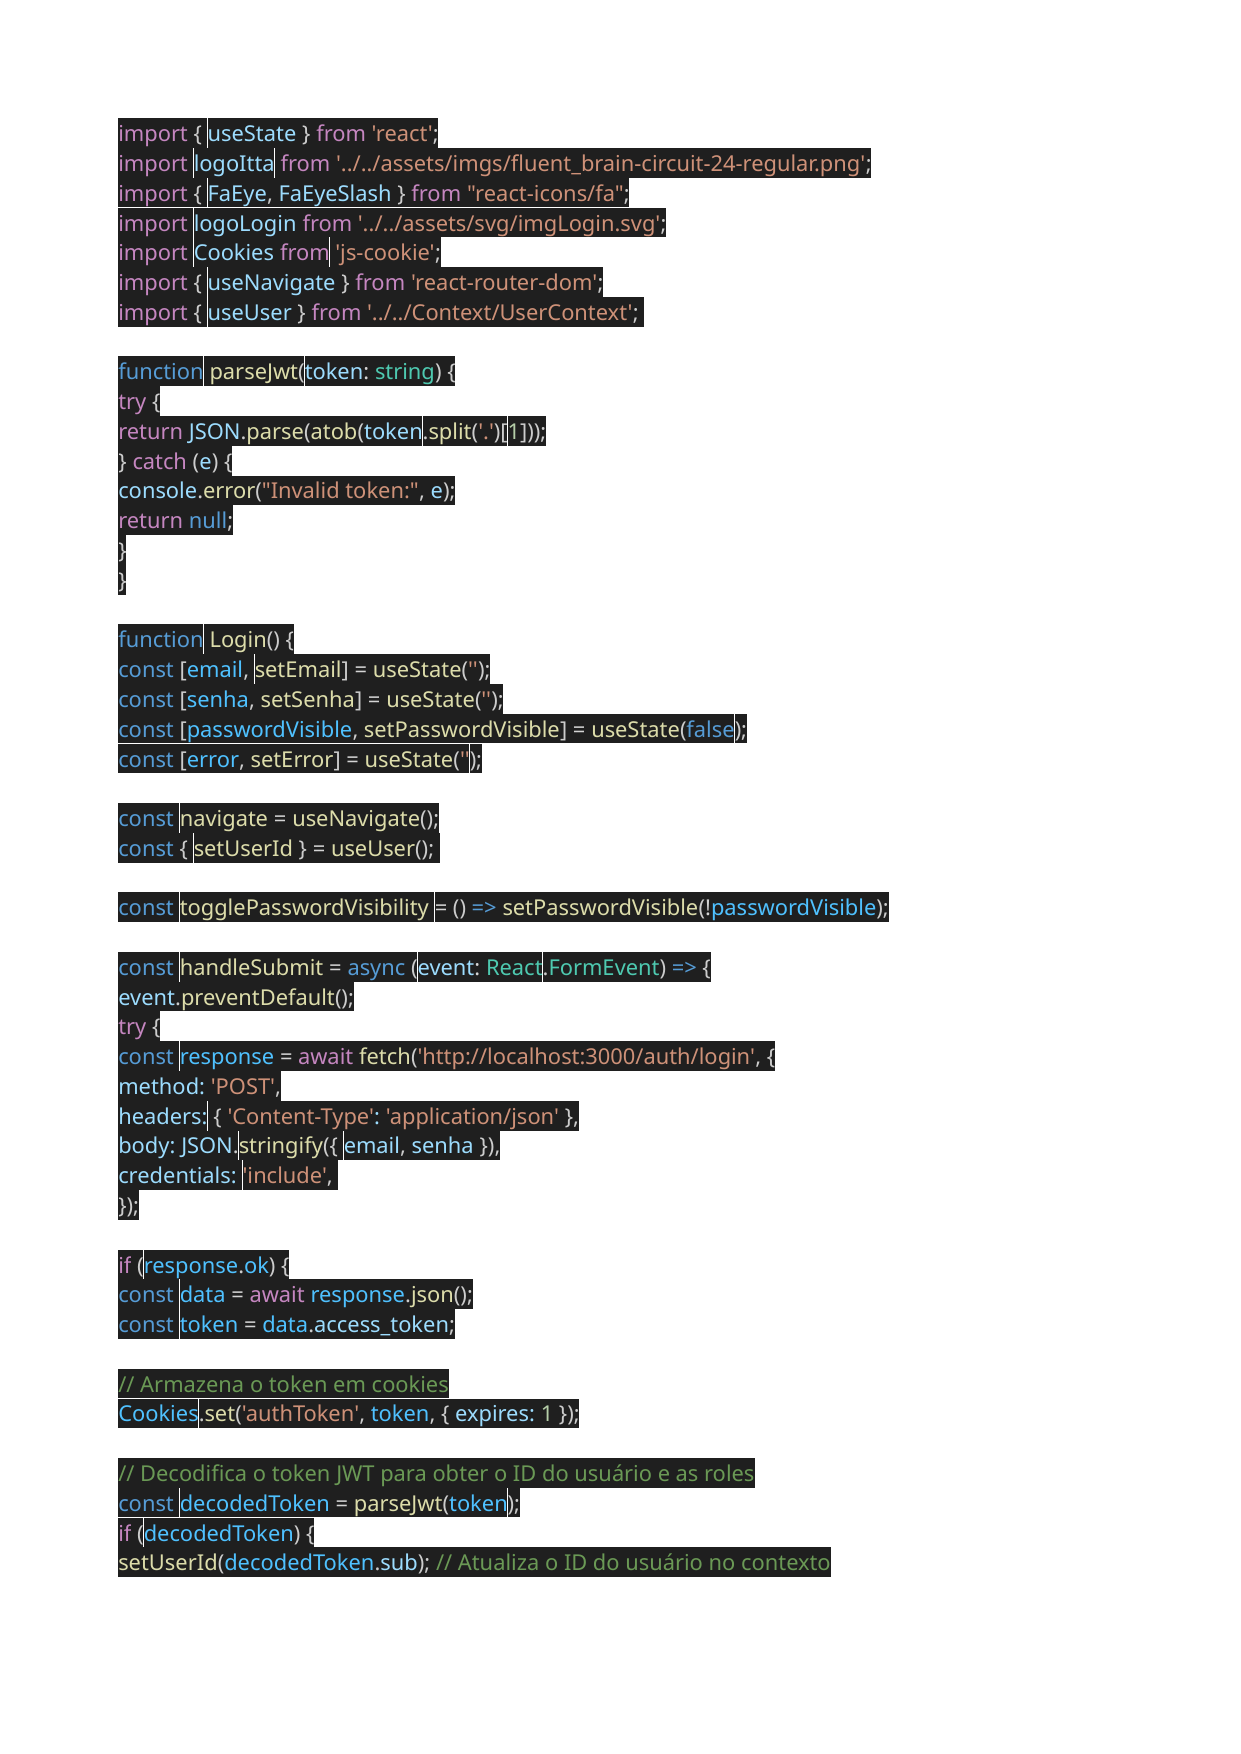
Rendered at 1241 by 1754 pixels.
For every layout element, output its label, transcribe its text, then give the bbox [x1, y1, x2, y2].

text if (response.ok) { [118, 1249, 1122, 1279]
text function parseJwt(token: string) { [118, 356, 1122, 386]
text const navigate = useNavigate(); [118, 803, 1122, 833]
text import logoItta from '../../assets/imgs/fluent_brain-circuit-24-regular.png'; [118, 148, 1122, 178]
text // Decodifica o token JWT para obter o ID do usuário e as roles [118, 1458, 1122, 1488]
text } [118, 535, 1122, 565]
text console.error("Invalid token:", e); [118, 476, 1122, 505]
text const token = data.access_token; [118, 1309, 1122, 1339]
text const [passwordVisible, setPasswordVisible] = useState(false); [118, 714, 1122, 743]
text Cookies.set('authToken', token, { expires: 1 }); [118, 1398, 1122, 1428]
text event.preventDefault(); [118, 982, 1122, 1011]
text credentials: 'include', [118, 1160, 1122, 1190]
text import { useUser } from '../../Context/UserContext'; [118, 297, 1122, 327]
text // Armazena o token em cookies [118, 1369, 1122, 1398]
text headers: { 'Content-Type': 'application/json' }, [118, 1101, 1122, 1131]
text const decodedToken = parseJwt(token); [118, 1488, 1122, 1517]
text import Cookies from 'js-cookie'; [118, 237, 1122, 267]
text return JSON.parse(atob(token.split('.')[1])); [118, 416, 1122, 446]
text const [error, setError] = useState(''); [118, 743, 1122, 773]
text const handleSubmit = async (event: React.FormEvent) => { [118, 952, 1122, 982]
text body: JSON.stringify({ email, senha }), [118, 1131, 1122, 1160]
text } [118, 565, 1122, 595]
text try { [118, 386, 1122, 416]
text const [email, setEmail] = useState(''); [118, 654, 1122, 684]
text const { setUserId } = useUser(); [118, 833, 1122, 863]
text method: 'POST', [118, 1071, 1122, 1101]
text import { FaEye, FaEyeSlash } from "react-icons/fa"; [118, 178, 1122, 207]
text function Login() { [118, 624, 1122, 654]
text if (decodedToken) { [118, 1517, 1122, 1547]
text try { [118, 1011, 1122, 1041]
text } catch (e) { [118, 446, 1122, 476]
text return null; [118, 505, 1122, 535]
text const data = await response.json(); [118, 1279, 1122, 1309]
text const response = await fetch('http://localhost:3000/auth/login', { [118, 1041, 1122, 1071]
text import { useNavigate } from 'react-router-dom'; [118, 267, 1122, 297]
text const [senha, setSenha] = useState(''); [118, 684, 1122, 714]
text import logoLogin from '../../assets/svg/imgLogin.svg'; [118, 207, 1122, 237]
text const togglePasswordVisibility = () => setPasswordVisible(!passwordVisible); [118, 892, 1122, 922]
text }); [118, 1190, 1122, 1220]
text setUserId(decodedToken.sub); // Atualiza o ID do usuário no contexto [118, 1547, 1122, 1577]
text import { useState } from 'react'; [118, 118, 1122, 148]
